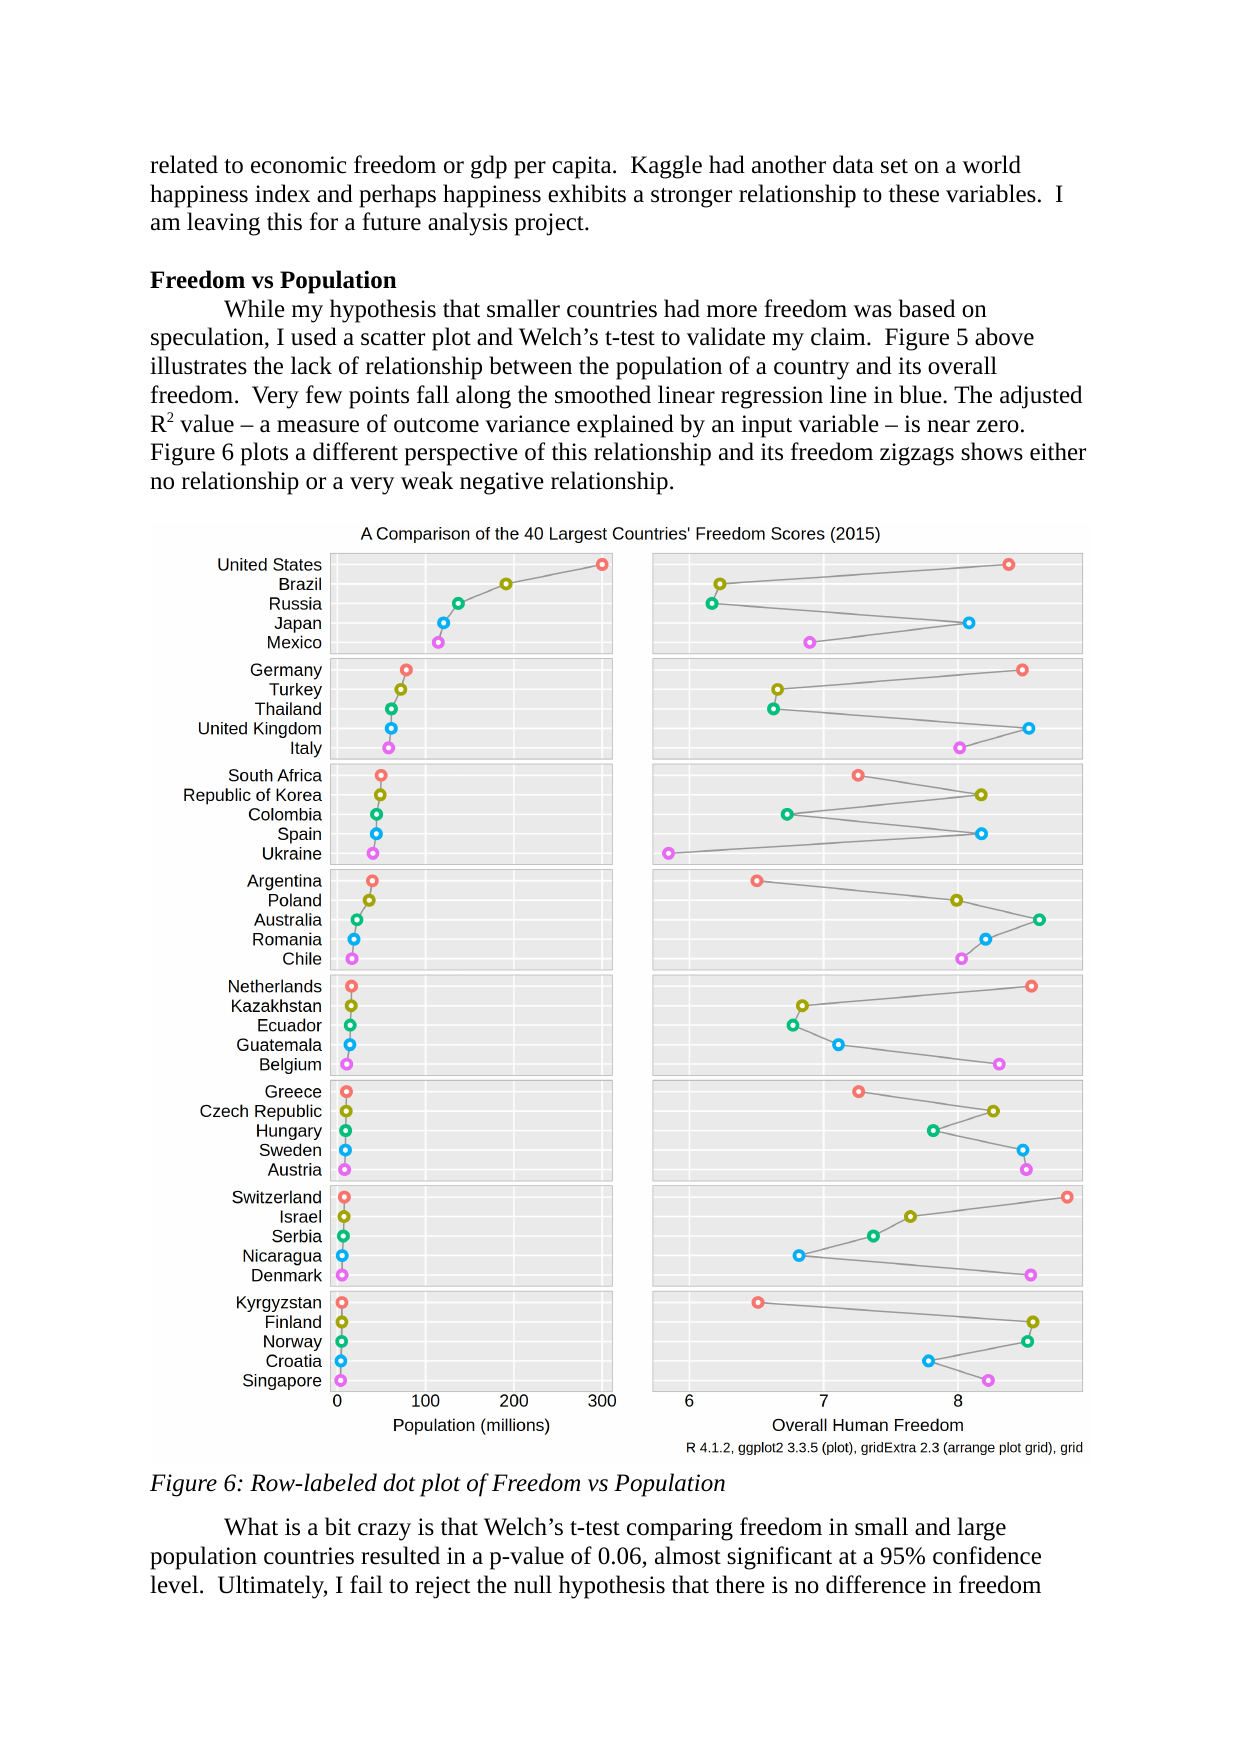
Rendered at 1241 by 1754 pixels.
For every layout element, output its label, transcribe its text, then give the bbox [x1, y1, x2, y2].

text Figure 6: Row-labeled dot plot of Freedom vs Population [150, 1463, 1091, 1497]
text Freedom vs Population [150, 265, 1091, 294]
text What is a bit crazy is that Welch’s t-test comparing freedom in small and large population countries resulted in a p-value of 0.06, almost significant at a 95% confidence level. Ultimately, I fail to reject the null hypothesis that there is no difference in freedom [150, 1497, 1091, 1598]
text [150, 495, 1091, 522]
text related to economic freedom or gdp per capita. Kaggle had another data set on a world happiness index and perhaps happiness exhibits a stronger relationship to these variables. I am leaving this for a future analysis project. [150, 150, 1091, 236]
picture [150, 522, 1091, 1463]
text While my hypothesis that smaller countries had more freedom was based on speculation, I used a scatter plot and Welch’s t-test to validate my claim. Figure 5 above illustrates the lack of relationship between the population of a country and its overall freedom. Very few points fall along the smoothed linear regression line in blue. The adjusted R2 value – a measure of outcome variance explained by an input variable – is near zero. Figure 6 plots a different perspective of this relationship and its freedom zigzags shows either no relationship or a very weak negative relationship. [150, 294, 1091, 495]
